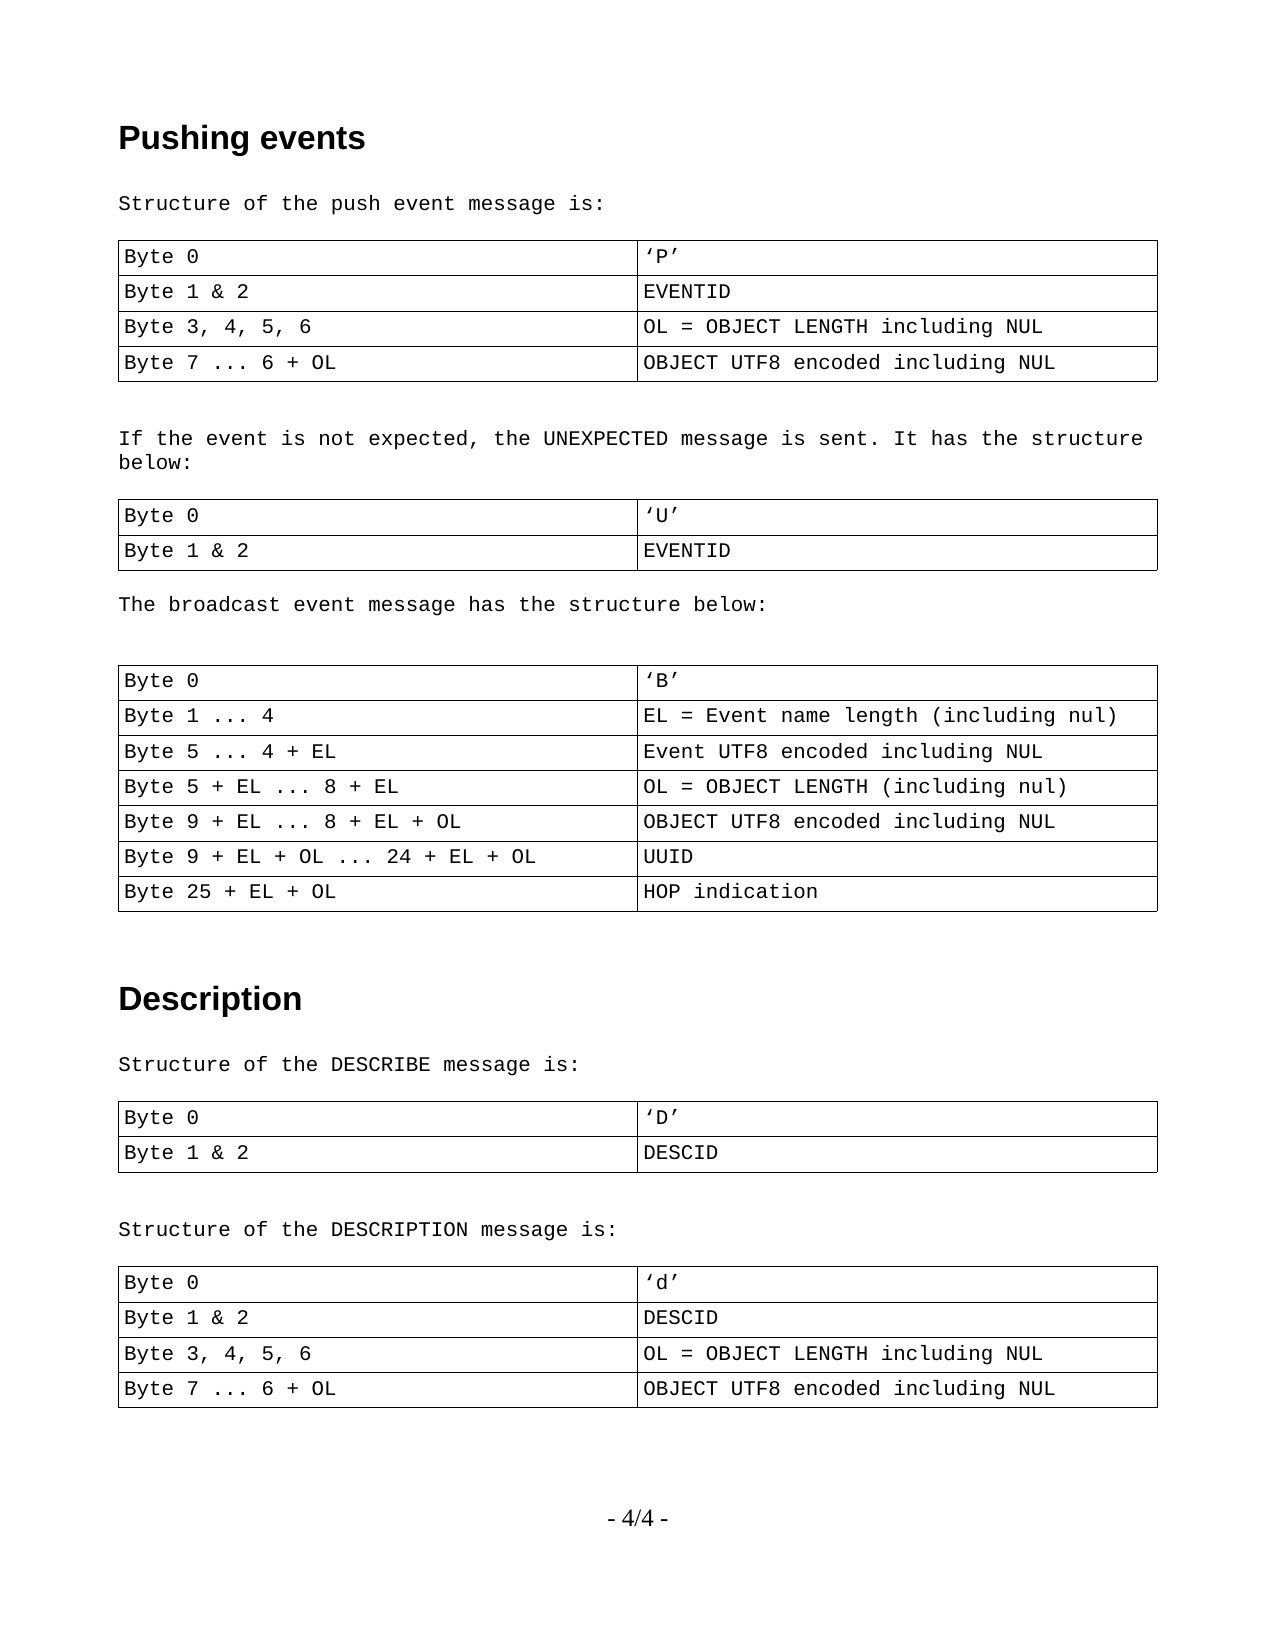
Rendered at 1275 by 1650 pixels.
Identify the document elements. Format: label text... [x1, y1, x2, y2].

table_header Byte 0 [119, 500, 637, 534]
table_header ‘P’ [638, 241, 1157, 275]
table_cell Byte 5 ... 4 + EL [119, 736, 637, 770]
table_cell EL = Event name length (including nul) [638, 701, 1157, 735]
table_header Byte 0 [119, 241, 637, 275]
table_header ‘B’ [638, 666, 1157, 700]
table_header Byte 0 [119, 1102, 637, 1136]
table_cell OBJECT UTF8 encoded including NUL [638, 1373, 1157, 1407]
table_header ‘U’ [638, 500, 1157, 534]
table_cell Byte 7 ... 6 + OL [119, 347, 637, 381]
text Structure of the DESCRIBE message is: [118, 1054, 1157, 1078]
table_cell EVENTID [638, 276, 1157, 311]
text Structure of the DESCRIPTION message is: [118, 1219, 1157, 1243]
text The broadcast event message has the structure below: [118, 593, 1157, 617]
subtitle Pushing events [118, 118, 1157, 157]
table_cell Byte 3, 4, 5, 6 [119, 312, 637, 346]
table_cell EVENTID [638, 536, 1157, 570]
subtitle Description [118, 979, 1157, 1018]
table_cell DESCID [638, 1303, 1157, 1337]
text If the event is not expected, the UNEXPECTED message is sent. It has the structure below: [118, 428, 1157, 476]
table_header ‘D’ [638, 1102, 1157, 1136]
table_cell Byte 25 + EL + OL [119, 877, 637, 911]
table_cell OL = OBJECT LENGTH including NUL [638, 312, 1157, 346]
table_cell Byte 1 & 2 [119, 1303, 637, 1337]
table_cell OBJECT UTF8 encoded including NUL [638, 806, 1157, 841]
text Structure of the push event message is: [118, 193, 1157, 217]
table_header ‘d’ [638, 1267, 1157, 1302]
table_cell Byte 1 ... 4 [119, 701, 637, 735]
table_cell HOP indication [638, 877, 1157, 911]
table_header Byte 0 [119, 666, 637, 700]
table_cell OL = OBJECT LENGTH including NUL [638, 1338, 1157, 1372]
table_cell OBJECT UTF8 encoded including NUL [638, 347, 1157, 381]
table_cell Byte 1 & 2 [119, 1137, 637, 1172]
table_cell Event UTF8 encoded including NUL [638, 736, 1157, 770]
table_cell Byte 1 & 2 [119, 536, 637, 570]
table_cell Byte 1 & 2 [119, 276, 637, 311]
table_cell Byte 7 ... 6 + OL [119, 1373, 637, 1407]
table_cell Byte 9 + EL ... 8 + EL + OL [119, 806, 637, 841]
table_cell DESCID [638, 1137, 1157, 1172]
table_cell Byte 9 + EL + OL ... 24 + EL + OL [119, 842, 637, 876]
table_header Byte 0 [119, 1267, 637, 1302]
table_cell Byte 5 + EL ... 8 + EL [119, 771, 637, 805]
table_cell Byte 3, 4, 5, 6 [119, 1338, 637, 1372]
table_cell UUID [638, 842, 1157, 876]
table_cell OL = OBJECT LENGTH (including nul) [638, 771, 1157, 805]
